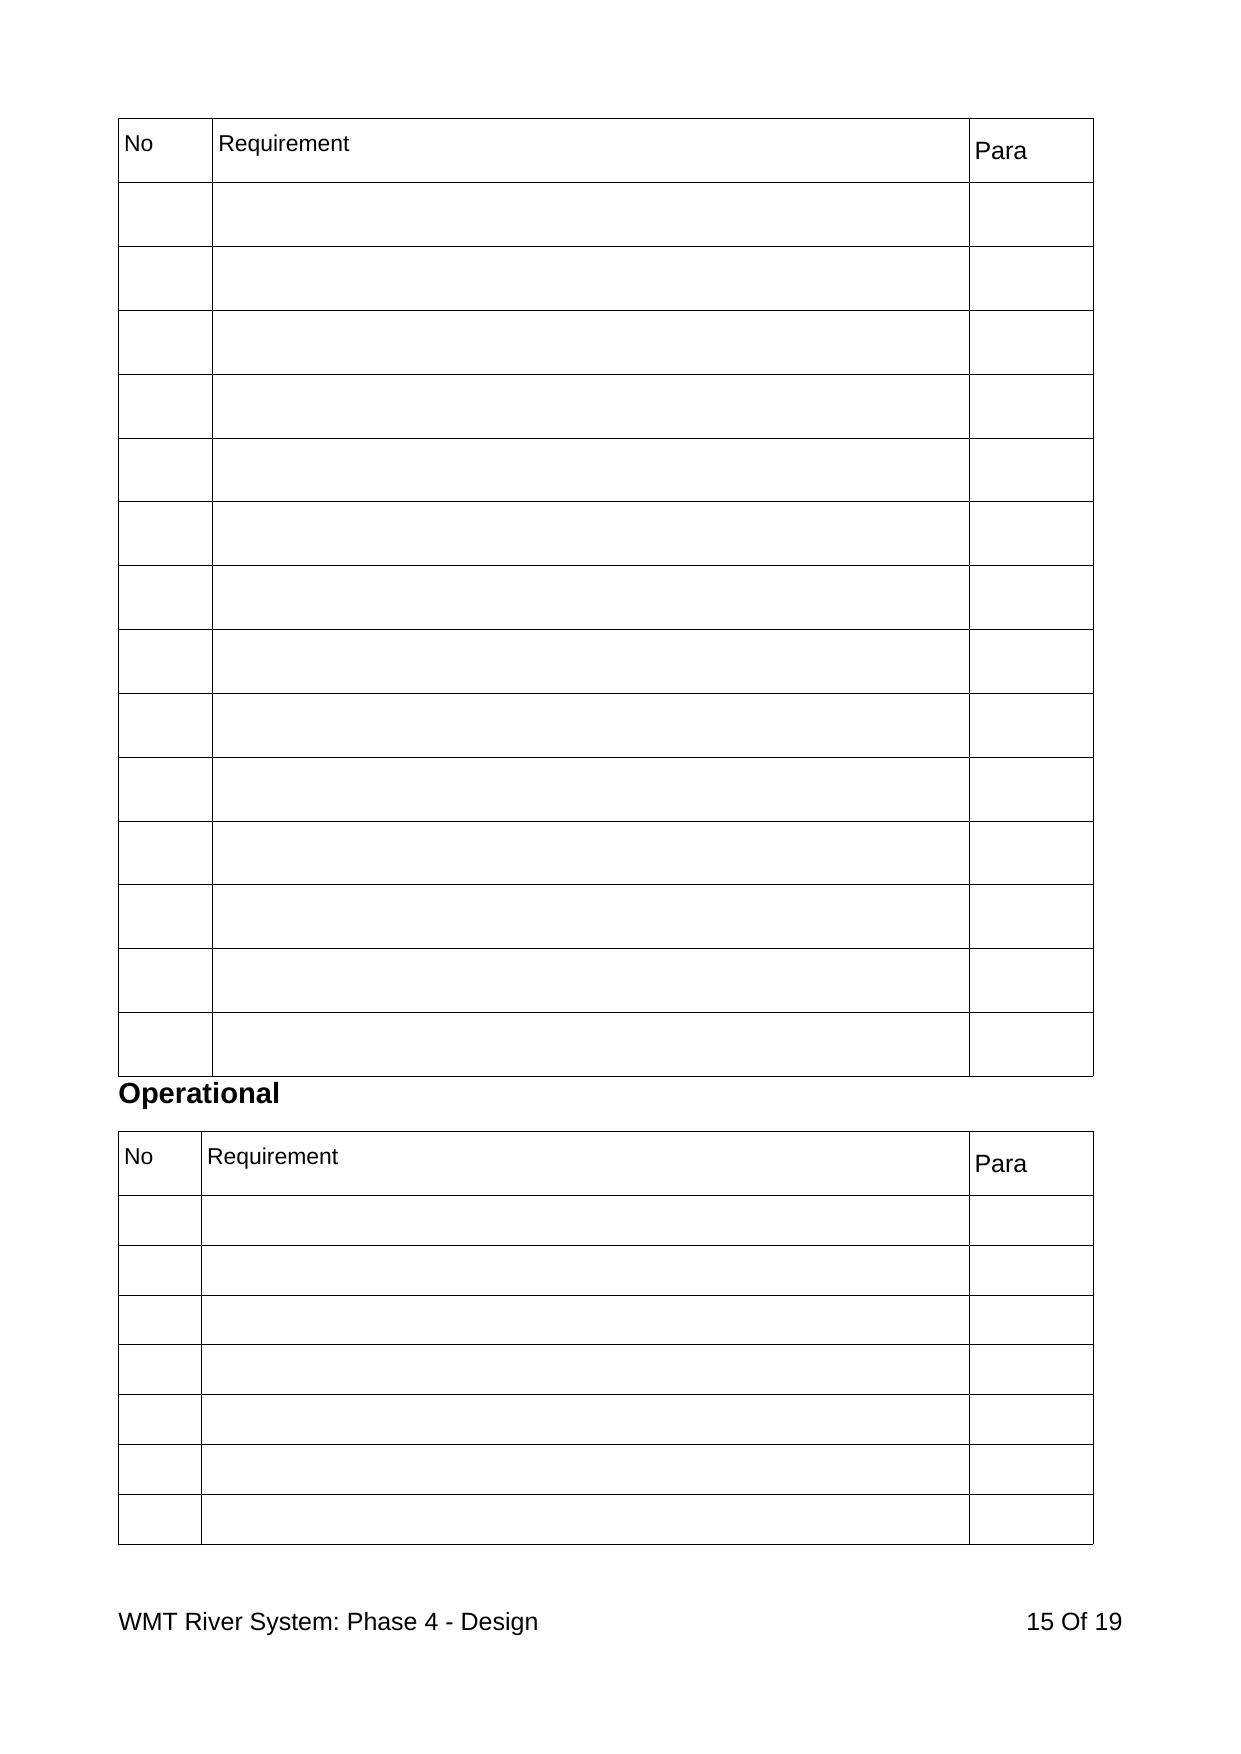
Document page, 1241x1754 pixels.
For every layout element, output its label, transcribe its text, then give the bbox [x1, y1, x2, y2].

table_cell [970, 311, 1093, 373]
table_cell [213, 694, 969, 757]
subtitle Operational [118, 1076, 1122, 1109]
table_cell [202, 1445, 969, 1494]
table_header Requirement [202, 1132, 969, 1195]
table_cell [119, 439, 212, 501]
table_cell [202, 1196, 969, 1245]
table_cell [213, 949, 969, 1012]
table_cell [119, 247, 212, 310]
table_cell [119, 630, 212, 693]
table_header No [119, 119, 212, 182]
table_cell [119, 375, 212, 437]
table_cell [119, 1013, 212, 1076]
table_cell [119, 502, 212, 565]
table_cell [119, 183, 212, 246]
table_cell [970, 1246, 1093, 1294]
table_cell [119, 566, 212, 629]
table_cell [202, 1246, 969, 1294]
table_cell [119, 1445, 201, 1494]
table_cell [213, 566, 969, 629]
table_header Para [970, 1132, 1093, 1195]
table_cell [213, 885, 969, 948]
table_cell [213, 630, 969, 693]
table_cell [119, 1345, 201, 1394]
table_cell [213, 1013, 969, 1076]
table_cell [119, 1296, 201, 1344]
table_header No [119, 1132, 201, 1195]
table_cell [119, 758, 212, 821]
table_cell [970, 1445, 1093, 1494]
table_cell [119, 1196, 201, 1245]
table_cell [119, 1395, 201, 1444]
table_cell [202, 1495, 969, 1543]
table_cell [213, 375, 969, 437]
table_cell [970, 630, 1093, 693]
table_cell [970, 694, 1093, 757]
table_cell [970, 1495, 1093, 1543]
table_cell [119, 1495, 201, 1543]
table_cell [970, 822, 1093, 884]
table_cell [970, 885, 1093, 948]
table_cell [970, 1013, 1093, 1076]
table_cell [213, 502, 969, 565]
table_cell [970, 1395, 1093, 1444]
table_cell [119, 311, 212, 373]
table_cell [119, 885, 212, 948]
table_cell [202, 1296, 969, 1344]
table_cell [970, 1196, 1093, 1245]
table_cell [213, 311, 969, 373]
table_cell [970, 375, 1093, 437]
table_cell [970, 1296, 1093, 1344]
table_header Requirement [213, 119, 969, 182]
table_cell [970, 758, 1093, 821]
table_cell [213, 439, 969, 501]
table_cell [119, 949, 212, 1012]
table_cell [213, 183, 969, 246]
table_cell [970, 949, 1093, 1012]
table_cell [213, 822, 969, 884]
table_cell [970, 247, 1093, 310]
table_cell [970, 183, 1093, 246]
table_cell [202, 1395, 969, 1444]
table_cell [119, 694, 212, 757]
table_cell [119, 1246, 201, 1294]
table_header Para [970, 119, 1093, 182]
table_cell [970, 566, 1093, 629]
table_cell [970, 502, 1093, 565]
table_cell [213, 758, 969, 821]
table_cell [970, 1345, 1093, 1394]
table_cell [970, 439, 1093, 501]
table_cell [213, 247, 969, 310]
table_cell [202, 1345, 969, 1394]
table_cell [119, 822, 212, 884]
